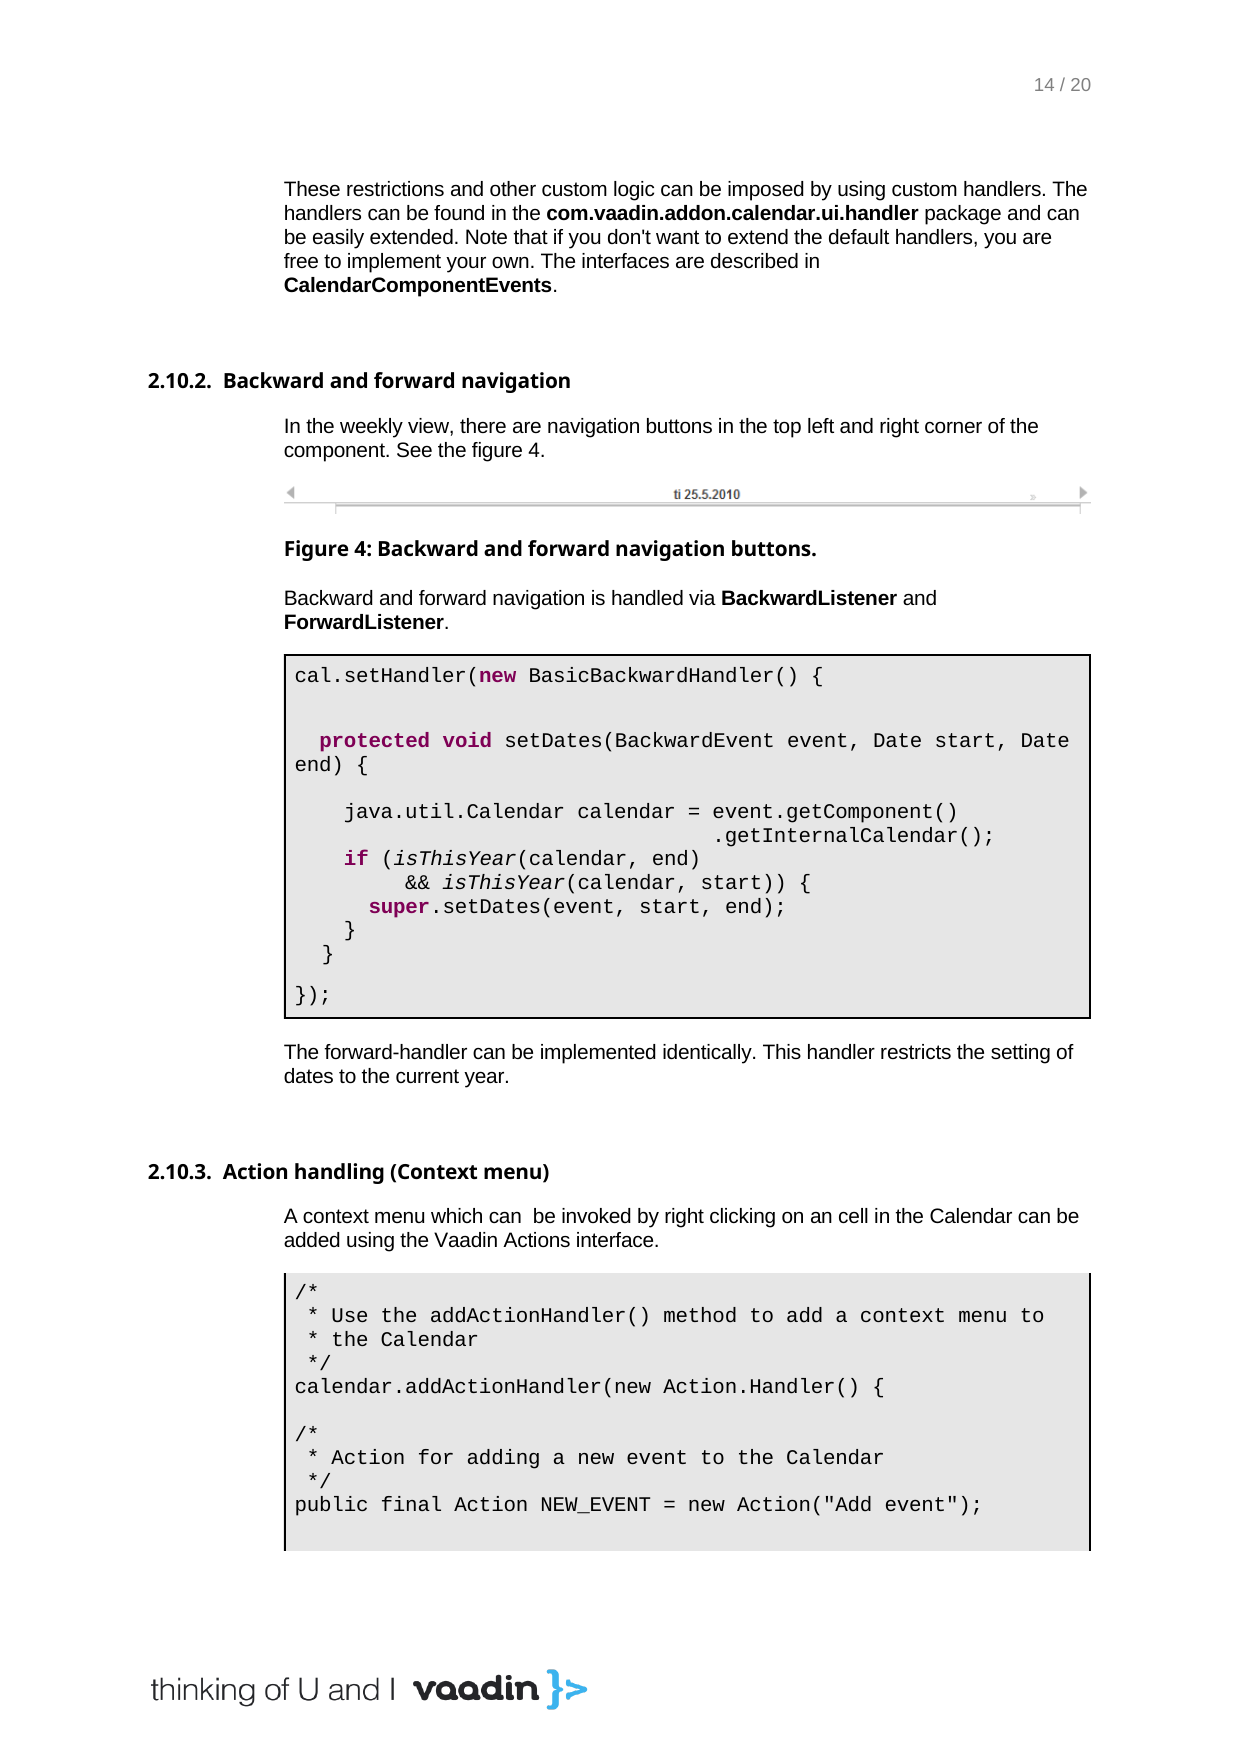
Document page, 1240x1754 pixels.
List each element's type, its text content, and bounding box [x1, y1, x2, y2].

text if (isThisYear(calendar, end) [286, 848, 1089, 872]
text * Action for adding a new event to the Calendar [286, 1447, 1089, 1471]
text Backward and forward navigation is handled via BackwardListener and ForwardListener. [283, 586, 1091, 633]
text These restrictions and other custom logic can be imposed by using custom handlers. The handlers can be found in the com.vaadin.addon.calendar.ui.handler package and can be easily extended. Note that if you don't want to extend the default handlers, you are free to implement your own. The interfaces are described in CalendarComponentEvents. [283, 177, 1091, 297]
text */ [286, 1353, 1089, 1376]
text A context menu which can be invoked by right clicking on an cell in the Calendar can be added using the Vaadin Actions interface. [283, 1204, 1091, 1252]
text .getInternalCalendar(); [286, 825, 1089, 848]
text * Use the addActionHandler() method to add a context menu to [286, 1305, 1089, 1329]
text super.setDates(event, start, end); [286, 896, 1089, 919]
subtitle Action handling (Context menu) [148, 1157, 1091, 1185]
subtitle Backward and forward navigation [148, 367, 1091, 395]
text }); [286, 975, 1089, 1017]
text The forward-handler can be implemented identically. This handler restricts the setting of dates to the current year. [283, 1039, 1091, 1087]
picture [283, 482, 1091, 514]
picture [150, 1665, 590, 1712]
text cal.setHandler(new BasicBackwardHandler() { [286, 656, 1089, 698]
text /* [286, 1423, 1089, 1447]
text /* [286, 1273, 1089, 1305]
text && isThisYear(calendar, start)) { [286, 872, 1089, 896]
text } [286, 943, 1089, 975]
text java.util.Calendar calendar = event.getComponent() [286, 801, 1089, 825]
text calendar.addActionHandler(new Action.Handler() { [286, 1376, 1089, 1400]
text In the weekly view, there are navigation buttons in the top left and right corner of the component. See the figure 4. [283, 414, 1091, 462]
text public final Action NEW_EVENT = new Action("Add event"); [286, 1494, 1089, 1518]
text * the Calendar [286, 1329, 1089, 1353]
text */ [286, 1471, 1089, 1494]
text protected void setDates(BackwardEvent event, Date start, Date end) { [286, 730, 1089, 777]
text Figure 4: Backward and forward navigation buttons. [283, 534, 1091, 562]
text } [286, 919, 1089, 943]
